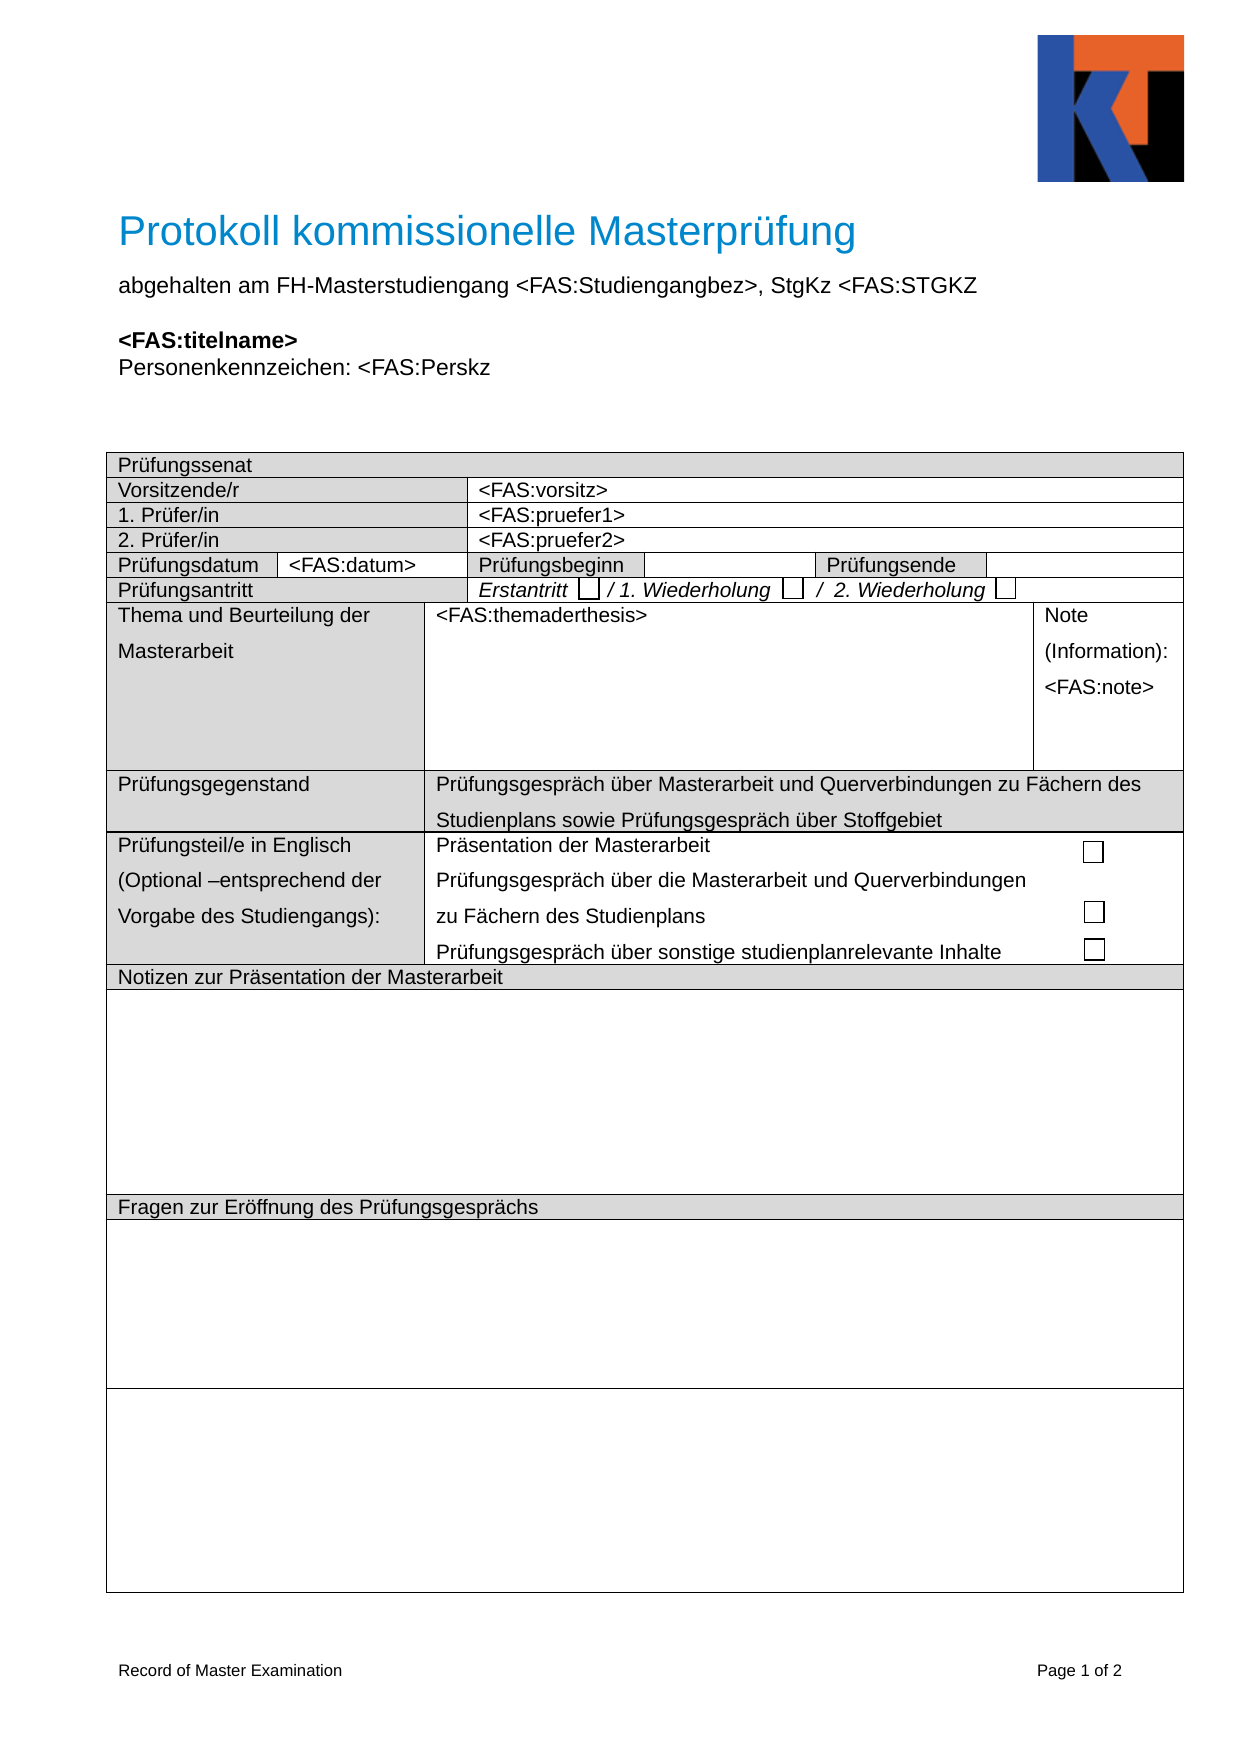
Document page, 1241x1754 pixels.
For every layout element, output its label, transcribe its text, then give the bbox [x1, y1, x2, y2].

table_cell Prüfungsgegenstand [107, 771, 424, 831]
table_cell [107, 1389, 1183, 1592]
table_header Prüfungssenat [107, 453, 1183, 477]
table_cell Thema und Beurteilung der Masterarbeit [107, 603, 424, 770]
text <FAS:titelname> [118, 327, 1122, 353]
table_cell <FAS:themaderthesis> [425, 603, 1033, 770]
picture [1037, 35, 1185, 182]
text abgehalten am FH-Masterstudiengang <FAS:Studiengangbez>, StgKz <FAS:STGKZ [118, 272, 1122, 298]
table_cell [107, 990, 1183, 1194]
table_cell 2. Prüfer/in [107, 528, 467, 552]
table_cell Prüfungsbeginn [468, 553, 644, 577]
table_cell Prüfungsgespräch über Masterarbeit und Querverbindungen zu Fächern des Studienplans sowie Prüfungsgespräch über Stoffgebiet [425, 771, 1183, 831]
table_cell Präsentation der Masterarbeit Prüfungsgespräch über die Masterarbeit und Querverbindungen zu Fächern des Studienplans Prüfungsgespräch über sonstige studienplanrelevante Inhalte [425, 833, 1183, 964]
table_cell <FAS:vorsitz> [468, 478, 1183, 502]
table_cell Prüfungsteil/e in Englisch (Optional –entsprechend der Vorgabe des Studiengangs): [107, 833, 424, 964]
table_cell Note (Information): <FAS:note> [1034, 603, 1183, 770]
table_cell Fragen zur Eröffnung des Prüfungsgesprächs [107, 1195, 1183, 1219]
table_cell <FAS:datum> [278, 553, 467, 577]
table_cell [645, 553, 815, 577]
text Personenkennzeichen: <FAS:Perskz [118, 353, 1122, 380]
table_cell Prüfungsende [816, 553, 986, 577]
table_cell [987, 553, 1183, 577]
table_cell Prüfungsdatum [107, 553, 277, 577]
table_cell 1. Prüfer/in [107, 503, 467, 527]
table_cell <FAS:pruefer2> [468, 528, 1183, 552]
subtitle Protokoll kommissionelle Masterprüfung [118, 207, 1122, 255]
table_cell Erstantritt / 1. Wiederholung / 2. Wiederholung [468, 578, 1183, 602]
table_cell Prüfungsantritt [107, 578, 467, 602]
table_cell <FAS:pruefer1> [468, 503, 1183, 527]
table_cell Vorsitzende/r [107, 478, 467, 502]
table_cell [107, 1220, 1183, 1388]
table_cell Notizen zur Präsentation der Masterarbeit [107, 965, 1183, 989]
